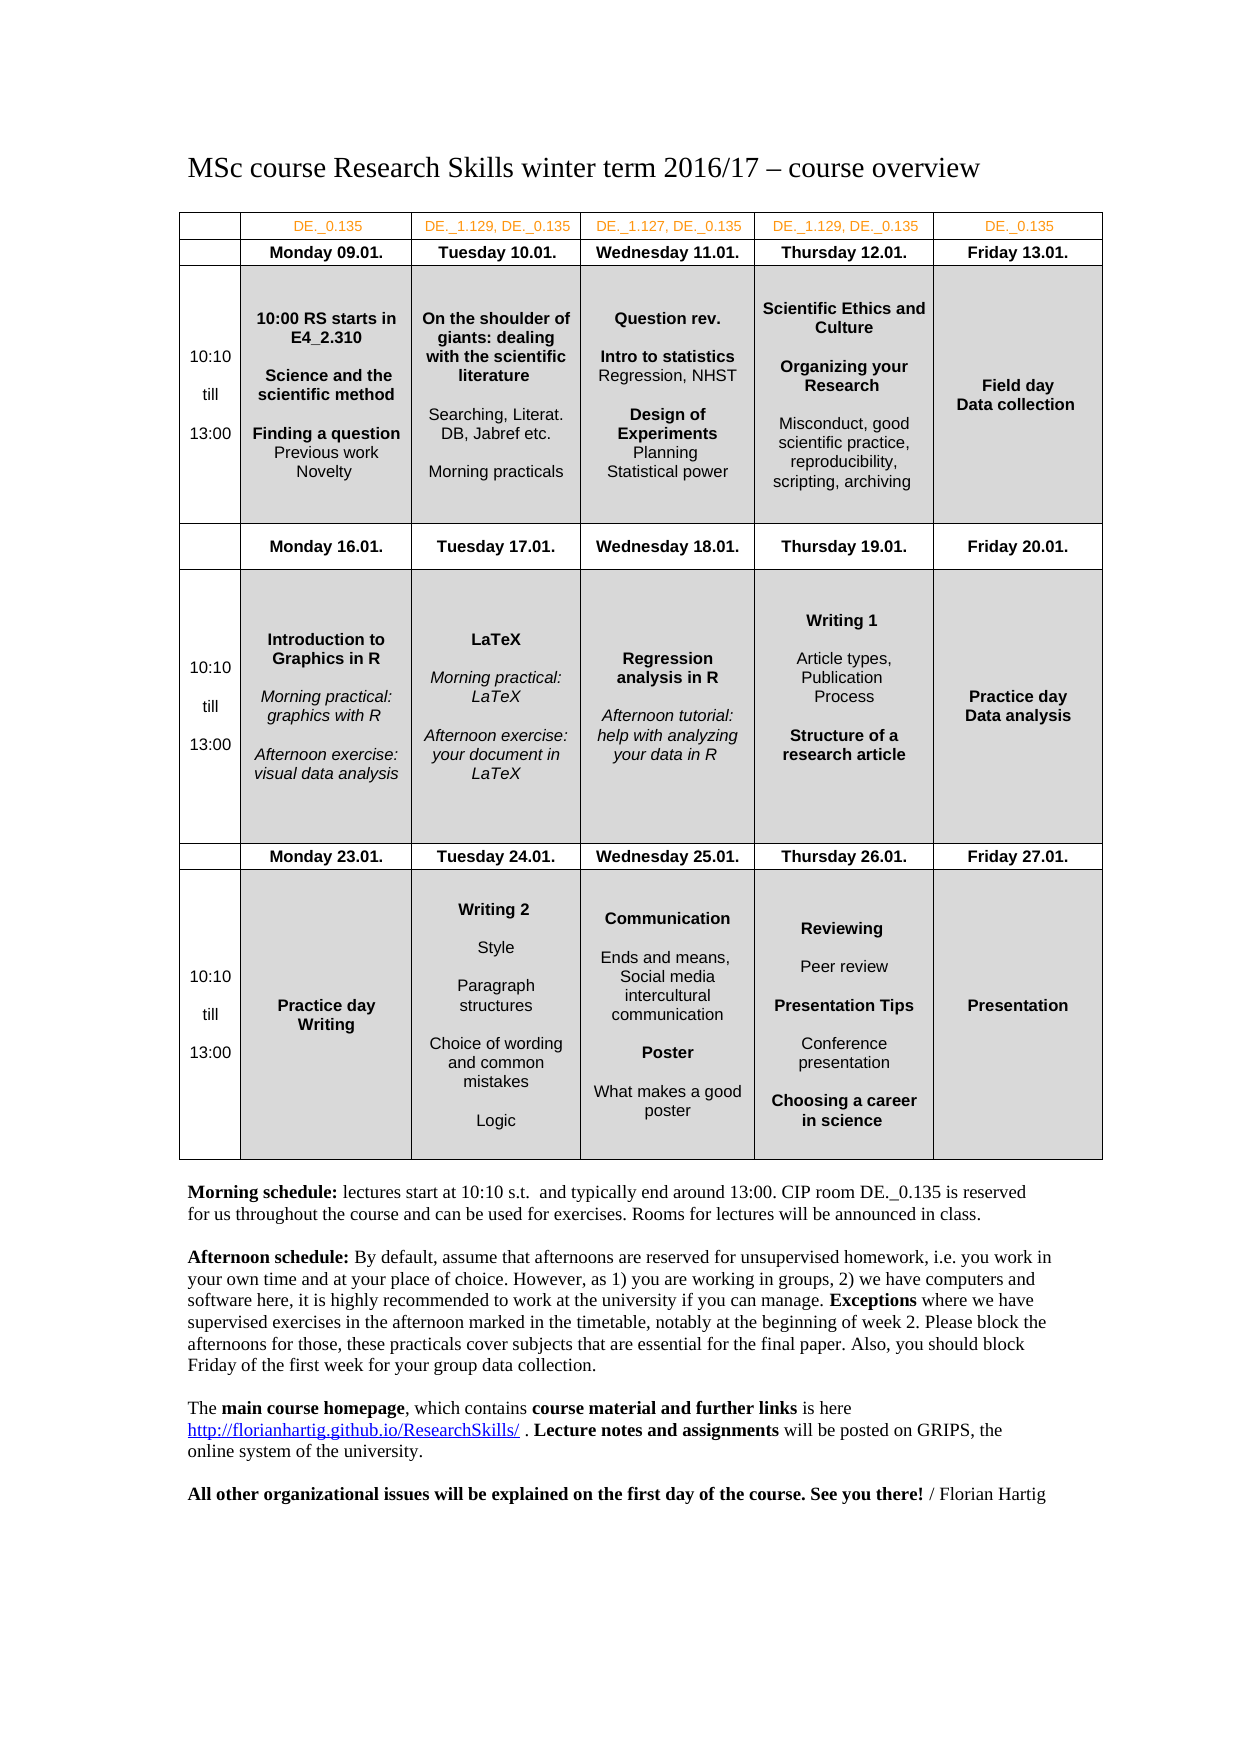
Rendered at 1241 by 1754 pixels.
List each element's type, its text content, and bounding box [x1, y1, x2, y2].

table_cell Monday 09.01. [241, 240, 411, 265]
table_cell 10:10 till 13:00 [180, 870, 240, 1159]
table_cell Introduction to Graphics in R Morning practical: graphics with R Afternoon exercise: visual data analysis [241, 570, 411, 843]
table_cell Wednesday 11.01. [581, 240, 754, 265]
table_cell Monday 23.01. [241, 844, 411, 869]
table_cell LaTeX Morning practical: LaTeX Afternoon exercise: your document in LaTeX [412, 570, 580, 843]
table_cell Friday 13.01. [934, 240, 1102, 265]
table_cell Tuesday 10.01. [412, 240, 580, 265]
table_header DE._1.129, DE._0.135 [412, 213, 580, 239]
table_header DE._0.135 [241, 213, 411, 239]
table_cell Writing 1 Article types, Publication Process Structure of a research article [755, 570, 933, 843]
table_cell Communication Ends and means, Social media intercultural communication Poster What makes a good poster [581, 870, 754, 1159]
table_cell On the shoulder of giants: dealing with the scientific literature Searching, Literat. DB, Jabref etc. Morning practicals [412, 266, 580, 523]
table_header DE._1.129, DE._0.135 [755, 213, 933, 239]
text The main course homepage, which contains course material and further links is here http://florianhartig.github.io/ResearchSkills/ . Lecture notes and assignments will be posted on GRIPS, the online system of the university. [187, 1397, 1053, 1462]
table_cell Friday 20.01. [934, 524, 1102, 569]
table_cell Question rev. Intro to statistics Regression, NHST Design of Experiments Planning Statistical power [581, 266, 754, 523]
table_cell Scientific Ethics and Culture Organizing your Research Misconduct, good scientific practice, reproducibility, scripting, archiving [755, 266, 933, 523]
table_cell Friday 27.01. [934, 844, 1102, 869]
table_cell Monday 16.01. [241, 524, 411, 569]
table_cell Thursday 12.01. [755, 240, 933, 265]
table_cell Practice day Data analysis [934, 570, 1102, 843]
table_header [180, 213, 240, 239]
table_cell [180, 844, 240, 869]
table_cell Reviewing Peer review Presentation Tips Conference presentation Choosing a career in science [755, 870, 933, 1159]
table_cell Presentation [934, 870, 1102, 1159]
table_cell [180, 240, 240, 265]
text All other organizational issues will be explained on the first day of the course. See you there! / Florian Hartig [187, 1483, 1053, 1505]
table_cell Thursday 26.01. [755, 844, 933, 869]
table_header DE._1.127, DE._0.135 [581, 213, 754, 239]
table_cell Field day Data collection [934, 266, 1102, 523]
table_cell Writing 2 Style Paragraph structures Choice of wording and common mistakes Logic [412, 870, 580, 1159]
table_cell [180, 524, 240, 569]
text Afternoon schedule: By default, assume that afternoons are reserved for unsupervised homework, i.e. you work in your own time and at your place of choice. However, as 1) you are working in groups, 2) we have computers and software here, it is highly recommended to work at the university if you can manage. Exceptions where we have supervised exercises in the afternoon marked in the timetable, notably at the beginning of week 2. Please block the afternoons for those, these practicals cover subjects that are essential for the final paper. Also, you should block Friday of the first week for your group data collection. [187, 1246, 1053, 1376]
table_cell Wednesday 25.01. [581, 844, 754, 869]
text Morning schedule: lectures start at 10:10 s.t. and typically end around 13:00. CIP room DE._0.135 is reserved for us throughout the course and can be used for exercises. Rooms for lectures will be announced in class. [187, 1181, 1053, 1224]
table_cell Practice day Writing [241, 870, 411, 1159]
table_cell Thursday 19.01. [755, 524, 933, 569]
table_cell Tuesday 24.01. [412, 844, 580, 869]
table_header DE._0.135 [934, 213, 1102, 239]
table_cell Wednesday 18.01. [581, 524, 754, 569]
table_cell Tuesday 17.01. [412, 524, 580, 569]
table_cell 10:10 till 13:00 [180, 266, 240, 523]
table_cell 10:00 RS starts in E4_2.310 Science and the scientific method Finding a question Previous work Novelty [241, 266, 411, 523]
table_cell 10:10 till 13:00 [180, 570, 240, 843]
table_cell Regression analysis in R Afternoon tutorial: help with analyzing your data in R [581, 570, 754, 843]
text MSc course Research Skills winter term 2016/17 – course overview [187, 150, 1053, 183]
